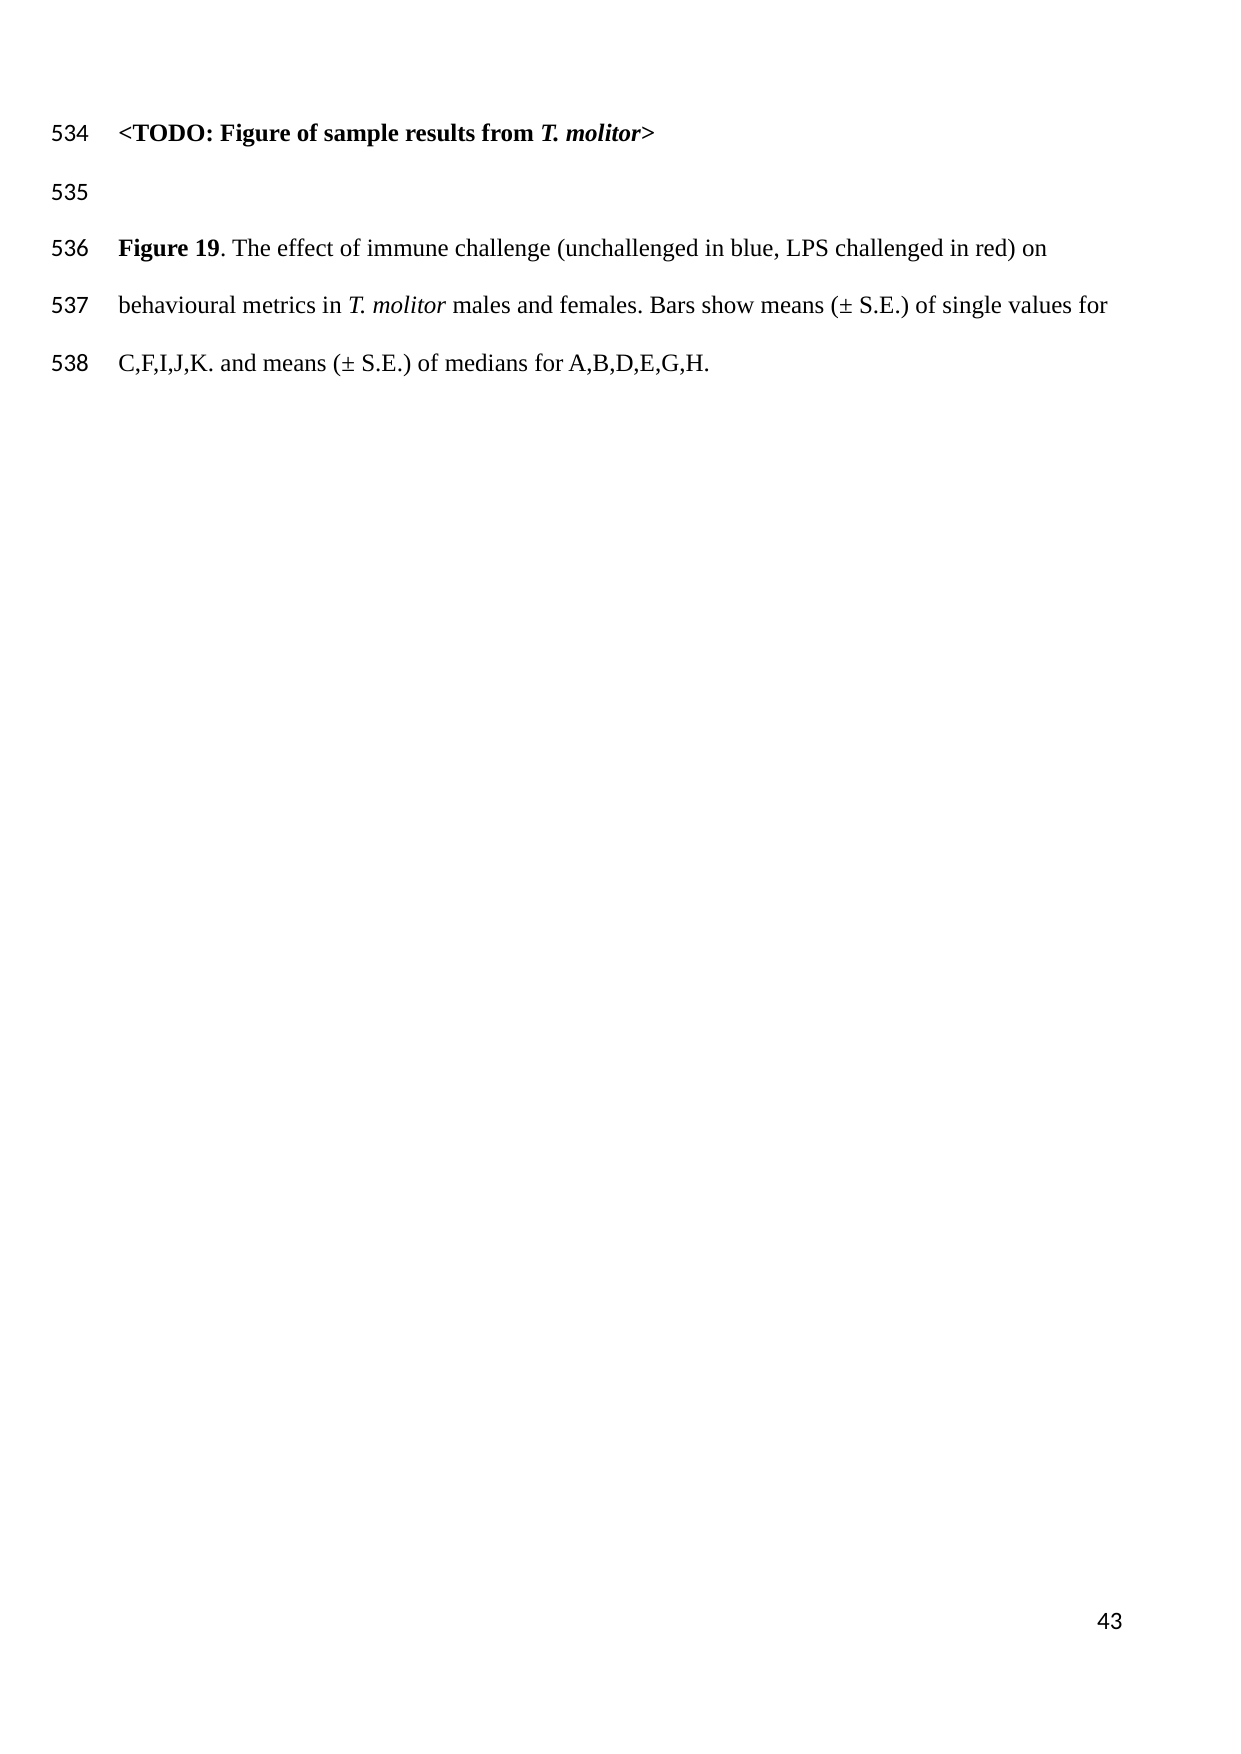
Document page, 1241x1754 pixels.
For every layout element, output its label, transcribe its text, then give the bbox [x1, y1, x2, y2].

text <TODO: Figure of sample results from T. molitor> [118, 118, 1122, 147]
text Figure 19. The effect of immune challenge (unchallenged in blue, LPS challenged in red) on behavioural metrics in T. molitor males and females. Bars show means (± S.E.) of single values for C,F,I,J,K. and means (± S.E.) of medians for A,B,D,E,G,H. [118, 233, 1122, 377]
